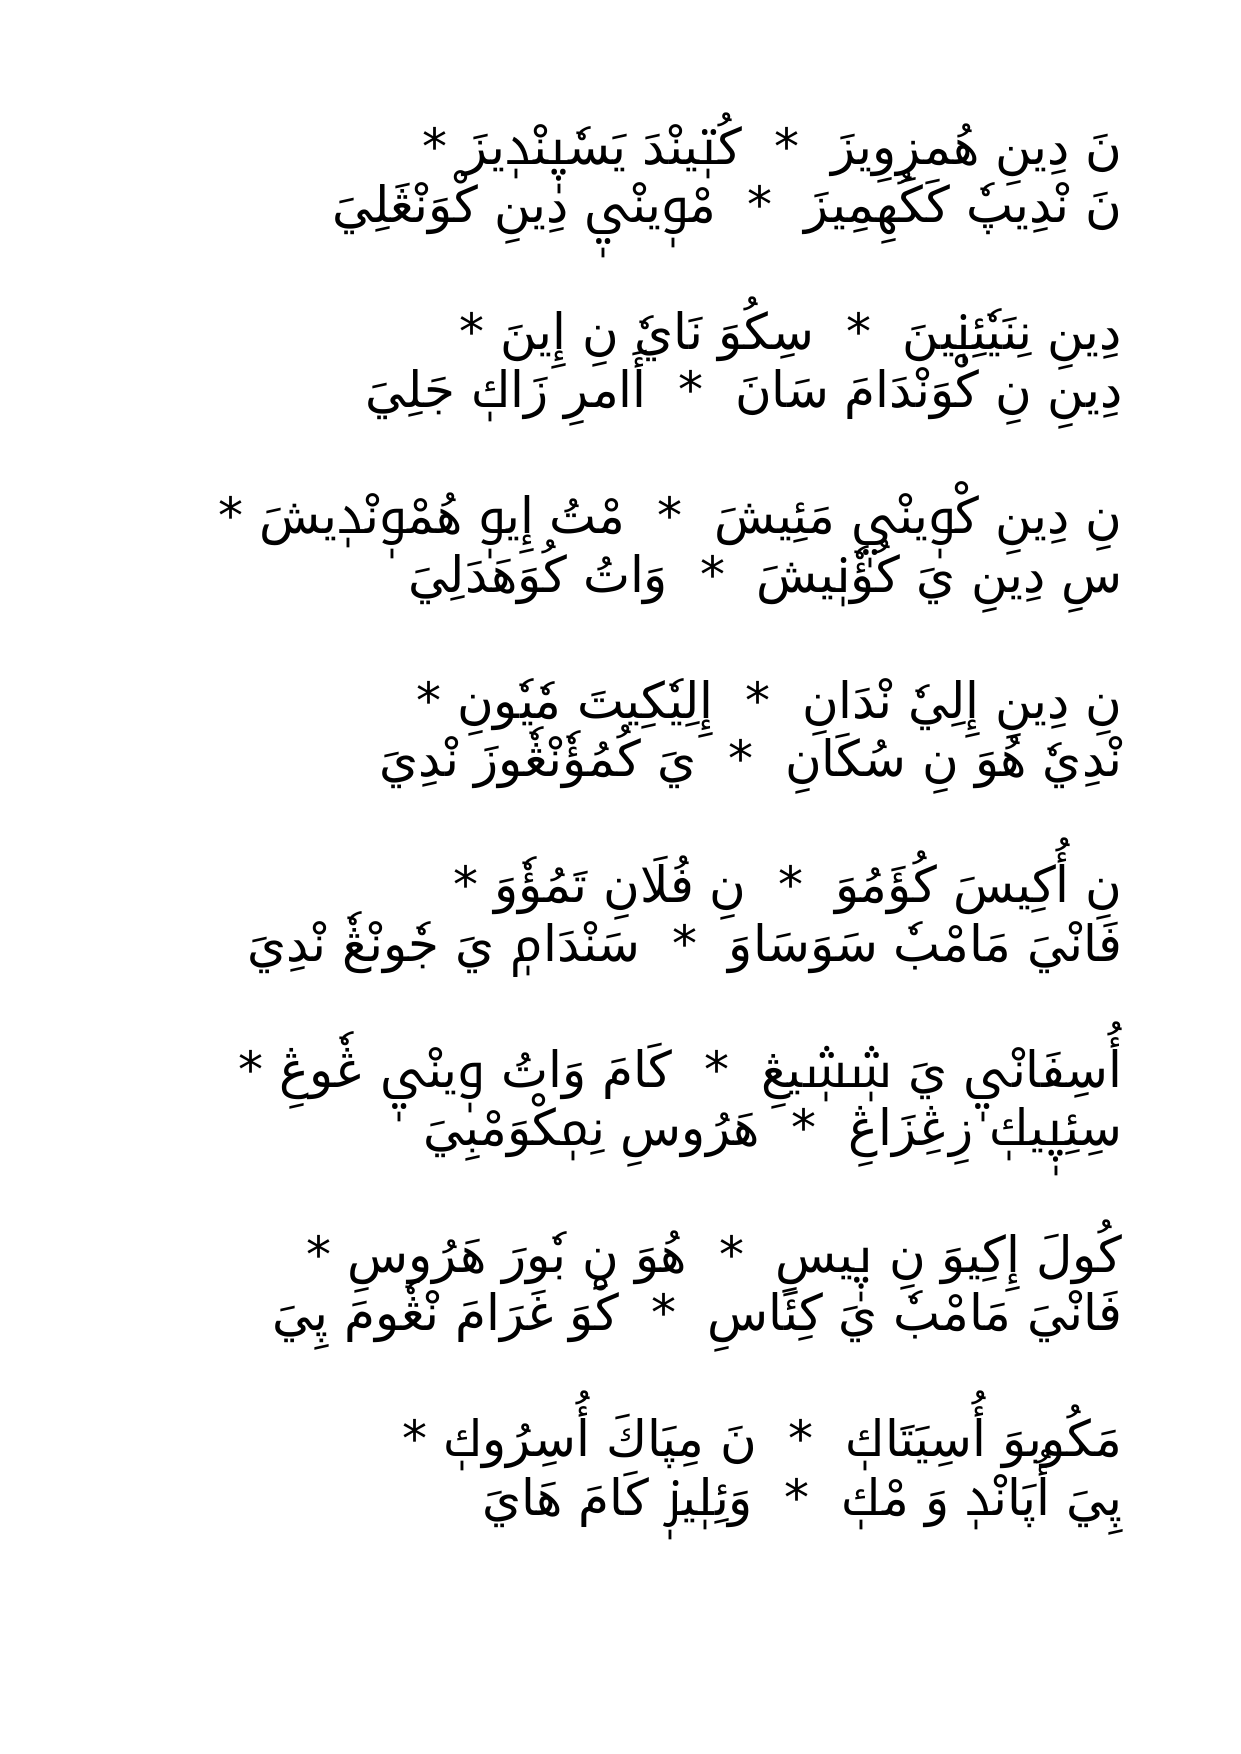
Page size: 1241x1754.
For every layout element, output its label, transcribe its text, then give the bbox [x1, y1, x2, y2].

text مَكُوبوَ أُسِيَتَاكٖ * نَ مِپَاكَ أُسِرُوكٖ * [118, 1410, 1122, 1468]
text دِينِ نِنَيٗئِنٖينَ * سِكُوَ نَايٗ نِ إِينَ * [118, 303, 1122, 361]
text نَ دِينِ هُمزِوِيزَ * كُتٖينْدَ يَسٗپٖنْدٖيزَ * [118, 118, 1122, 176]
text دِينِ نِ كْوَنْدَامَ سَانَ * أَامرِ زَاكٖ جَلِيَ [118, 361, 1122, 419]
text أُسِفَانْيٖ يَ شٖشٖيڠِ * كَامَ وَاتُ وٖينْيٖ ڠٗوڠِ * [118, 1041, 1122, 1099]
text سِئِپٖيكٖ زِڠِزَاڠِ * هَرُوسِ نِمٖكْوَمْبِيَ [118, 1099, 1122, 1157]
text نْدِيٗ هُوَ نِ سُكَانِ * يَ كُمُؤٗنْڠٗوزَ نْدِيَ [118, 730, 1122, 788]
text فَانْيَ مَامْبٗ سَوَسَاوَ * سَنْدَامٖ يَ جٗونْڠٗ نْدِيَ [118, 915, 1122, 973]
text كُولَ إِكِيوَ نِ پٖيسِ * هُوَ نِ بٗورَ هَرُوسِ * [118, 1226, 1122, 1284]
text نِ دِينِ إِلِيٗ نْدَانِ * إِلِيٗكِيتَ مٗيٗونِ * [118, 672, 1122, 730]
text نَ نْدِيپٗ كَكُهِمِيزَ * مْوٖينْيٖ دِينِ كْوَنْڠَلِيَ [118, 176, 1122, 234]
text پِيَ أُپَانْدٖ وَ مْكٖ * وَئِلٖيزٖ كَامَ هَايَ [118, 1468, 1122, 1527]
text نِ دِينِ كْوٖينْيٖ مَئِيشَ * مْتُ إِيوٖ هُمْوٖنْدٖيشَ * [118, 487, 1122, 546]
text نِ أُكِيسَ كُؤَمُوَ * نِ فُلَانِ تَمُؤٗوَ * [118, 856, 1122, 915]
text فَانْيَ مَامْبٗ يَ كِئَاسِ * كْوَ غَرَامَ نْڠٗومَ پِيَ [118, 1284, 1122, 1342]
text سِ دِينِ يَ كُؤٗنٖيشَ * وَاتُ كُوَهَدَلِيَ [118, 546, 1122, 604]
